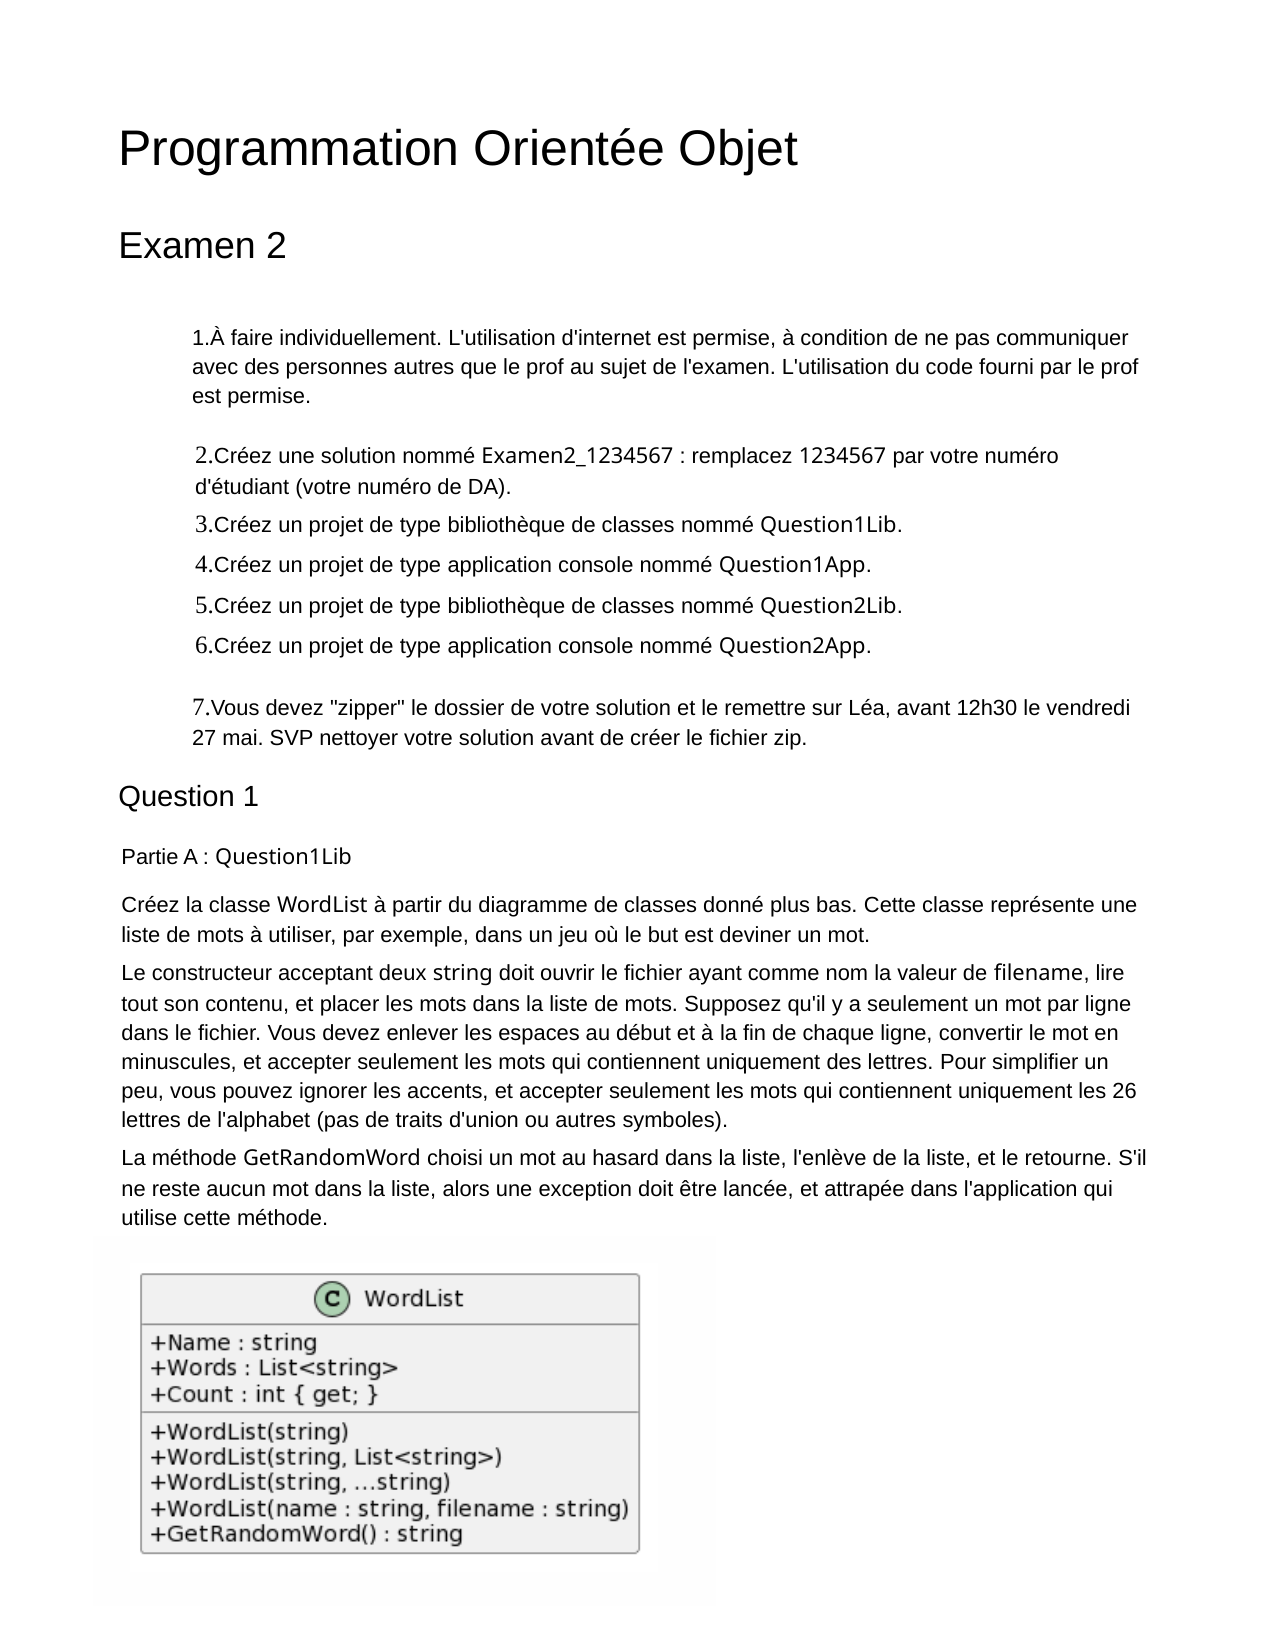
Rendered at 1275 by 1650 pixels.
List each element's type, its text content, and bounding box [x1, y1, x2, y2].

picture [92, 1236, 717, 1606]
subtitle Question 1 [118, 779, 1157, 812]
list Créez un projet de type bibliothèque de classes nommé Question1Lib. [121, 509, 1154, 539]
list À faire individuellement. L'utilisation d'internet est permise, à condition de ne pas communiquer avec des personnes autres que le prof au sujet de l'examen. L'utilisation du code fourni par le prof est permise. [118, 325, 1157, 408]
text La méthode GetRandomWord choisi un mot au hasard dans la liste, l'enlève de la liste, et le retourne. S'il ne reste aucun mot dans la liste, alors une exception doit être lancée, et attrapée dans l'application qui utilise cette méthode. [121, 1142, 1154, 1229]
list Vous devez "zipper" le dossier de votre solution et le remettre sur Léa, avant 12h30 le vendredi 27 mai. SVP nettoyer votre solution avant de créer le fichier zip. [118, 692, 1157, 750]
list Créez un projet de type bibliothèque de classes nommé Question2Lib. [121, 590, 1154, 619]
list Créez un projet de type application console nommé Question2App. [121, 630, 1154, 660]
subtitle Partie A : Question1Lib [121, 841, 1154, 870]
list Créez un projet de type application console nommé Question1App. [121, 549, 1154, 579]
subtitle Programmation Orientée Objet [118, 118, 1157, 176]
text Le constructeur acceptant deux string doit ouvrir le fichier ayant comme nom la valeur de filename, lire tout son contenu, et placer les mots dans la liste de mots. Supposez qu'il y a seulement un mot par ligne dans le fichier. Vous devez enlever les espaces au début et à la fin de chaque ligne, convertir le mot en minuscules, et accepter seulement les mots qui contiennent uniquement des lettres. Pour simplifier un peu, vous pouvez ignorer les accents, et accepter seulement les mots qui contiennent uniquement les 26 lettres de l'alphabet (pas de traits d'union ou autres symboles). [121, 957, 1154, 1132]
subtitle Examen 2 [118, 223, 1157, 267]
text Créez la classe WordList à partir du diagramme de classes donné plus bas. Cette classe représente une liste de mots à utiliser, par exemple, dans un jeu où le but est deviner un mot. [121, 888, 1154, 947]
list Créez une solution nommé Examen2_1234567 : remplacez 1234567 par votre numéro d'étudiant (votre numéro de DA). [121, 440, 1154, 499]
